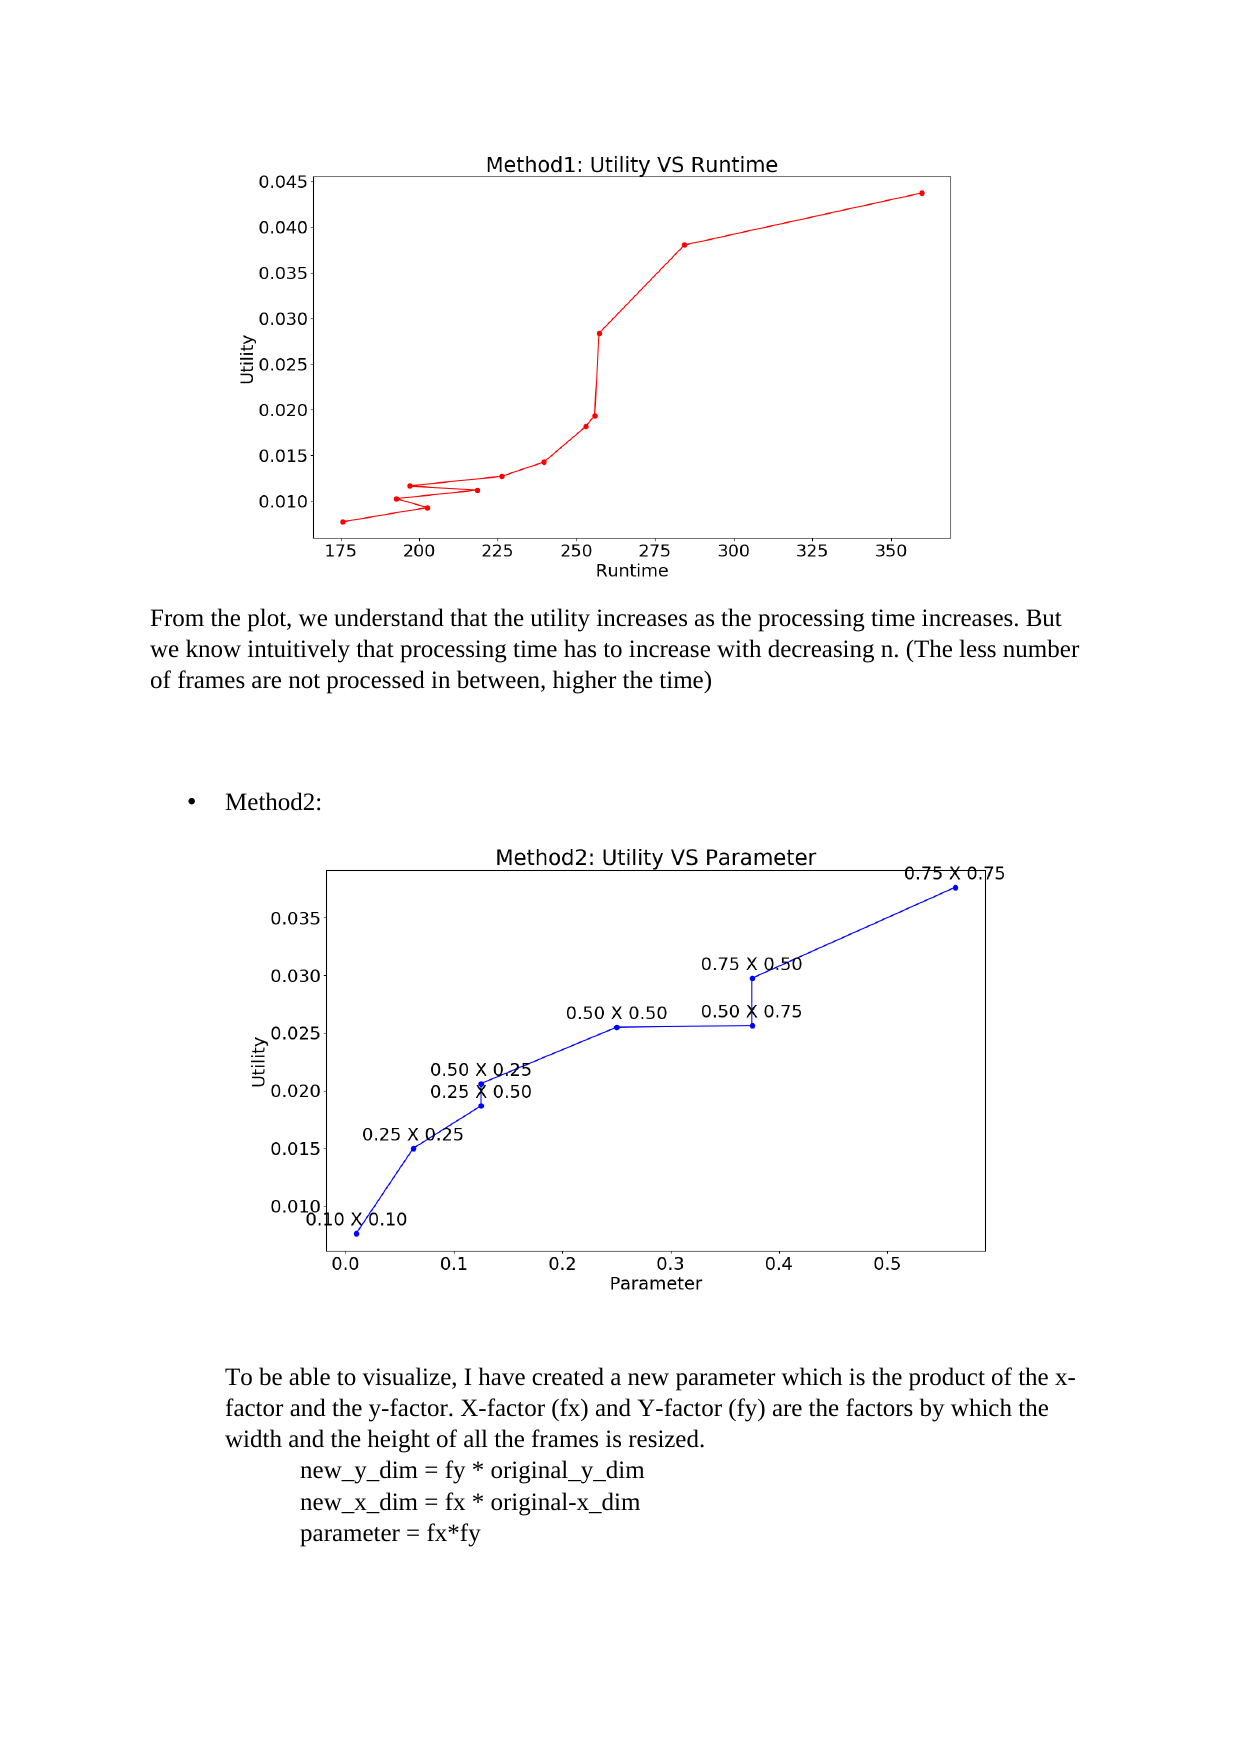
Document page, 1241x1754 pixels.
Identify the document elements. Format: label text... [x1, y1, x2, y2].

list new_y_dim = fy * original_y_dim [225, 1456, 1090, 1484]
list Method2: [187, 787, 1090, 816]
list From the plot, we understand that the utility increases as the processing time increases. But we know intuitively that processing time has to increase with decreasing n. (The less number of frames are not processed in between, higher the time) [150, 603, 1090, 694]
list parameter = fx*fy [225, 1518, 1090, 1546]
picture [226, 815, 1057, 1290]
picture [212, 121, 1011, 583]
list To be able to visualize, I have created a new parameter which is the product of the x-factor and the y-factor. X-factor (fx) and Y-factor (fy) are the factors by which the width and the height of all the frames is resized. [225, 1362, 1090, 1453]
list new_x_dim = fx * original-x_dim [225, 1487, 1090, 1515]
